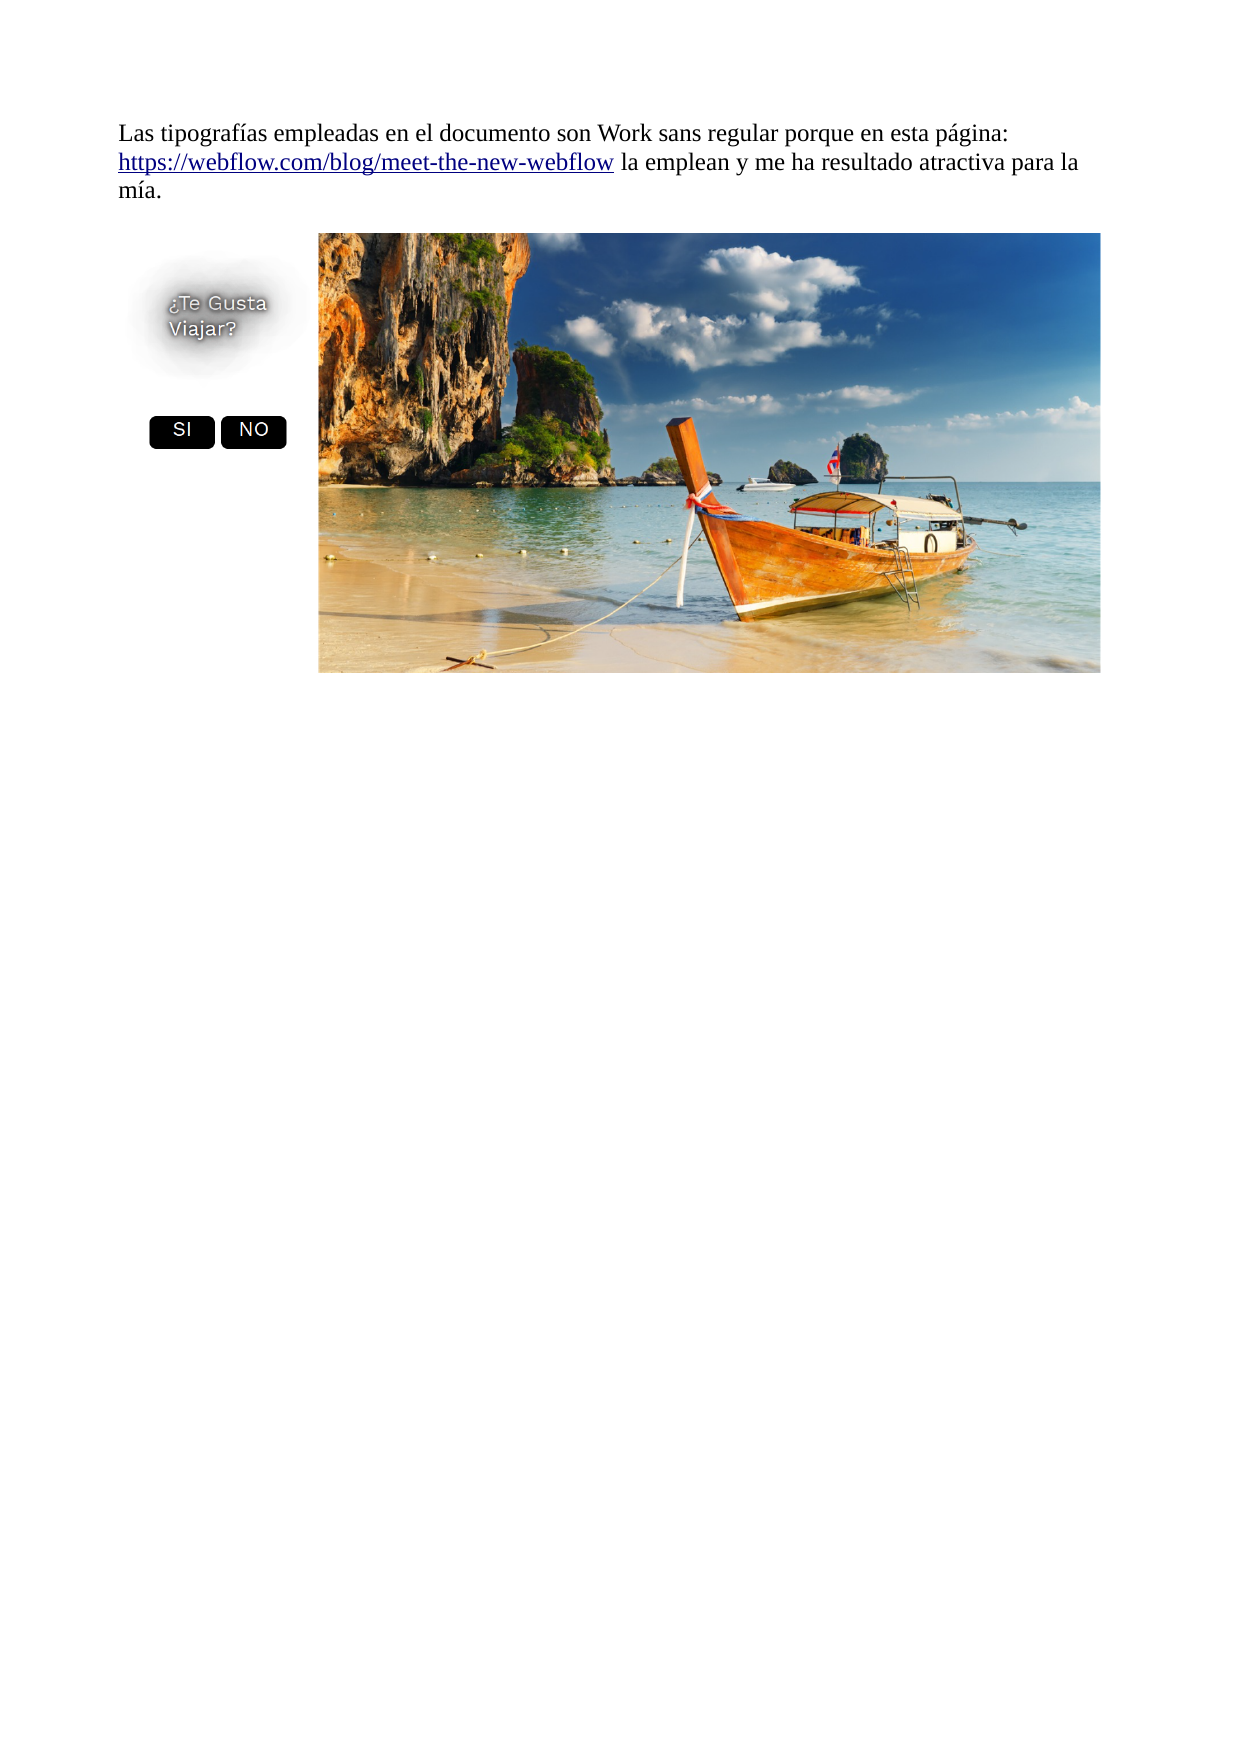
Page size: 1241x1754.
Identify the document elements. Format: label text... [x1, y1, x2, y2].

picture [118, 204, 1123, 691]
text Las tipografías empleadas en el documento son Work sans regular porque en esta página: https://webflow.com/blog/meet-the-new-webflow la emplean y me ha resultado atractiva para la mía. [118, 118, 1122, 204]
